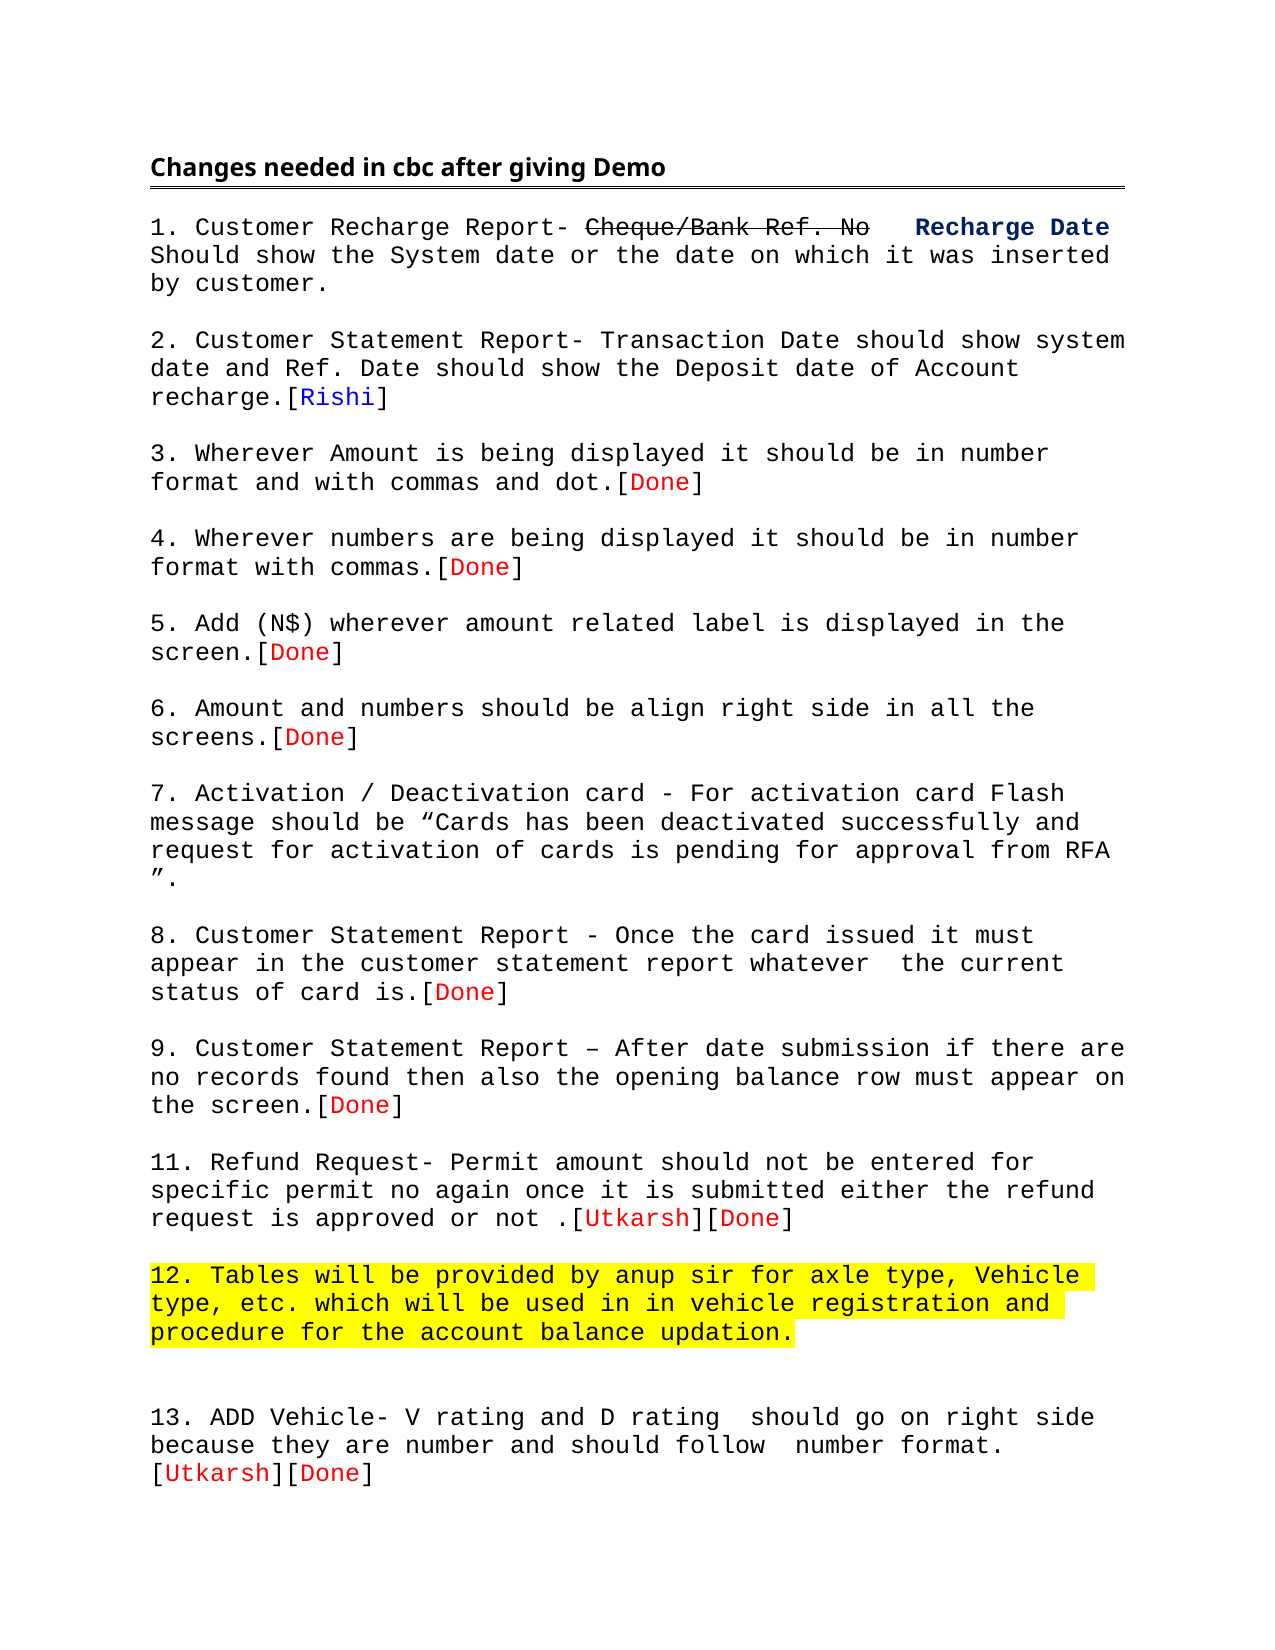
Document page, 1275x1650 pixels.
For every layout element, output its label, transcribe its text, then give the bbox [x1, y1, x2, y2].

text 7. Activation / Deactivation card - For activation card Flash message should be “Cards has been deactivated successfully and request for activation of cards is pending for approval from RFA ”. [150, 781, 1125, 894]
text 2. Customer Statement Report- Transaction Date should show system date and Ref. Date should show the Deposit date of Account recharge.[Rishi] [150, 328, 1125, 413]
text 9. Customer Statement Report – After date submission if there are no records found then also the opening balance row must appear on the screen.[Done] [150, 1036, 1125, 1121]
text 11. Refund Request- Permit amount should not be entered for specific permit no again once it is submitted either the refund request is approved or not .[Utkarsh][Done] [150, 1149, 1125, 1234]
text 1. Customer Recharge Report- Cheque/Bank Ref. No Recharge Date Should show the System date or the date on which it was inserted by customer. [150, 214, 1125, 299]
text Changes needed in cbc after giving Demo [150, 150, 1125, 186]
text 6. Amount and numbers should be align right side in all the screens.[Done] [150, 696, 1125, 753]
text 13. ADD Vehicle- V rating and D rating should go on right side because they are number and should follow number format.[Utkarsh][Done] [150, 1404, 1125, 1489]
text 5. Add (N$) wherever amount related label is displayed in the screen.[Done] [150, 611, 1125, 668]
text 4. Wherever numbers are being displayed it should be in number format with commas.[Done] [150, 526, 1125, 583]
text 3. Wherever Amount is being displayed it should be in number format and with commas and dot.[Done] [150, 441, 1125, 498]
text 12. Tables will be provided by anup sir for axle type, Vehicle type, etc. which will be used in in vehicle registration and procedure for the account balance updation. [150, 1263, 1125, 1348]
text 8. Customer Statement Report - Once the card issued it must appear in the customer statement report whatever the current status of card is.[Done] [150, 923, 1125, 1008]
